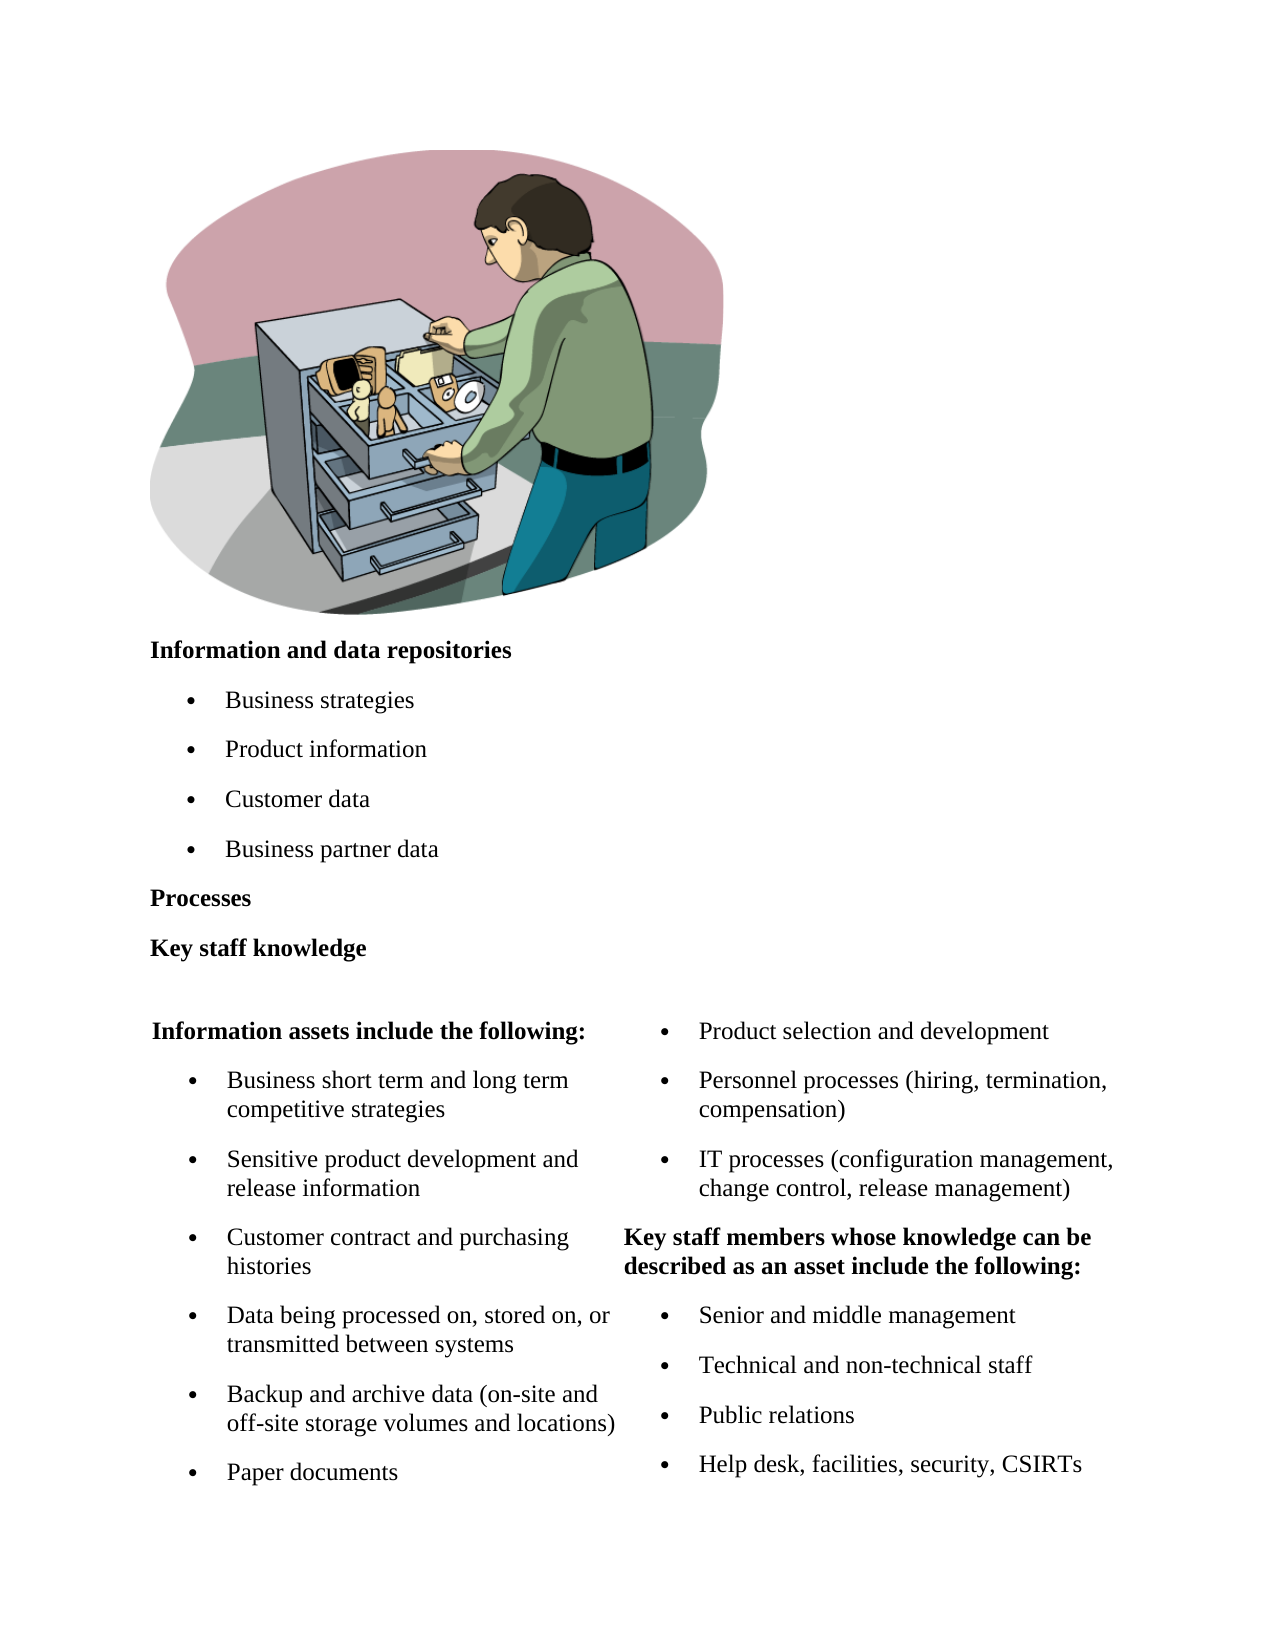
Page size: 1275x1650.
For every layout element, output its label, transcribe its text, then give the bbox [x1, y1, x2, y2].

table_header [150, 972, 622, 1004]
text Information and data repositories [150, 635, 1125, 664]
table_header [622, 972, 1134, 1004]
list Business partner data [187, 834, 1125, 862]
text Processes [150, 883, 1125, 912]
list Product information [187, 734, 1125, 763]
table_cell Information assets include the following: Business short term and long term competitive strategies Sensitive product development and release information Customer contract and purchasing histories Data being processed on, stored on, or transmitted between systems Backup and archive data (on-site and off-site storage volumes and locations) Paper documents Escrowed encryption keys Software distribution media Processes that are assets include the following: Strategic and operational planning Market analysis [150, 1004, 622, 1498]
list Customer data [187, 784, 1125, 813]
table_cell Product selection and development Personnel processes (hiring, termination, compensation) IT processes (configuration management, change control, release management) Key staff members whose knowledge can be described as an asset include the following: Senior and middle management Technical and non-technical staff Public relations Help desk, facilities, security, CSIRTs Contractors, vendors, suppliers, partners Government, police, fire fighters [622, 1004, 1134, 1498]
list Business strategies [187, 685, 1125, 714]
text Key staff knowledge [150, 933, 1125, 962]
